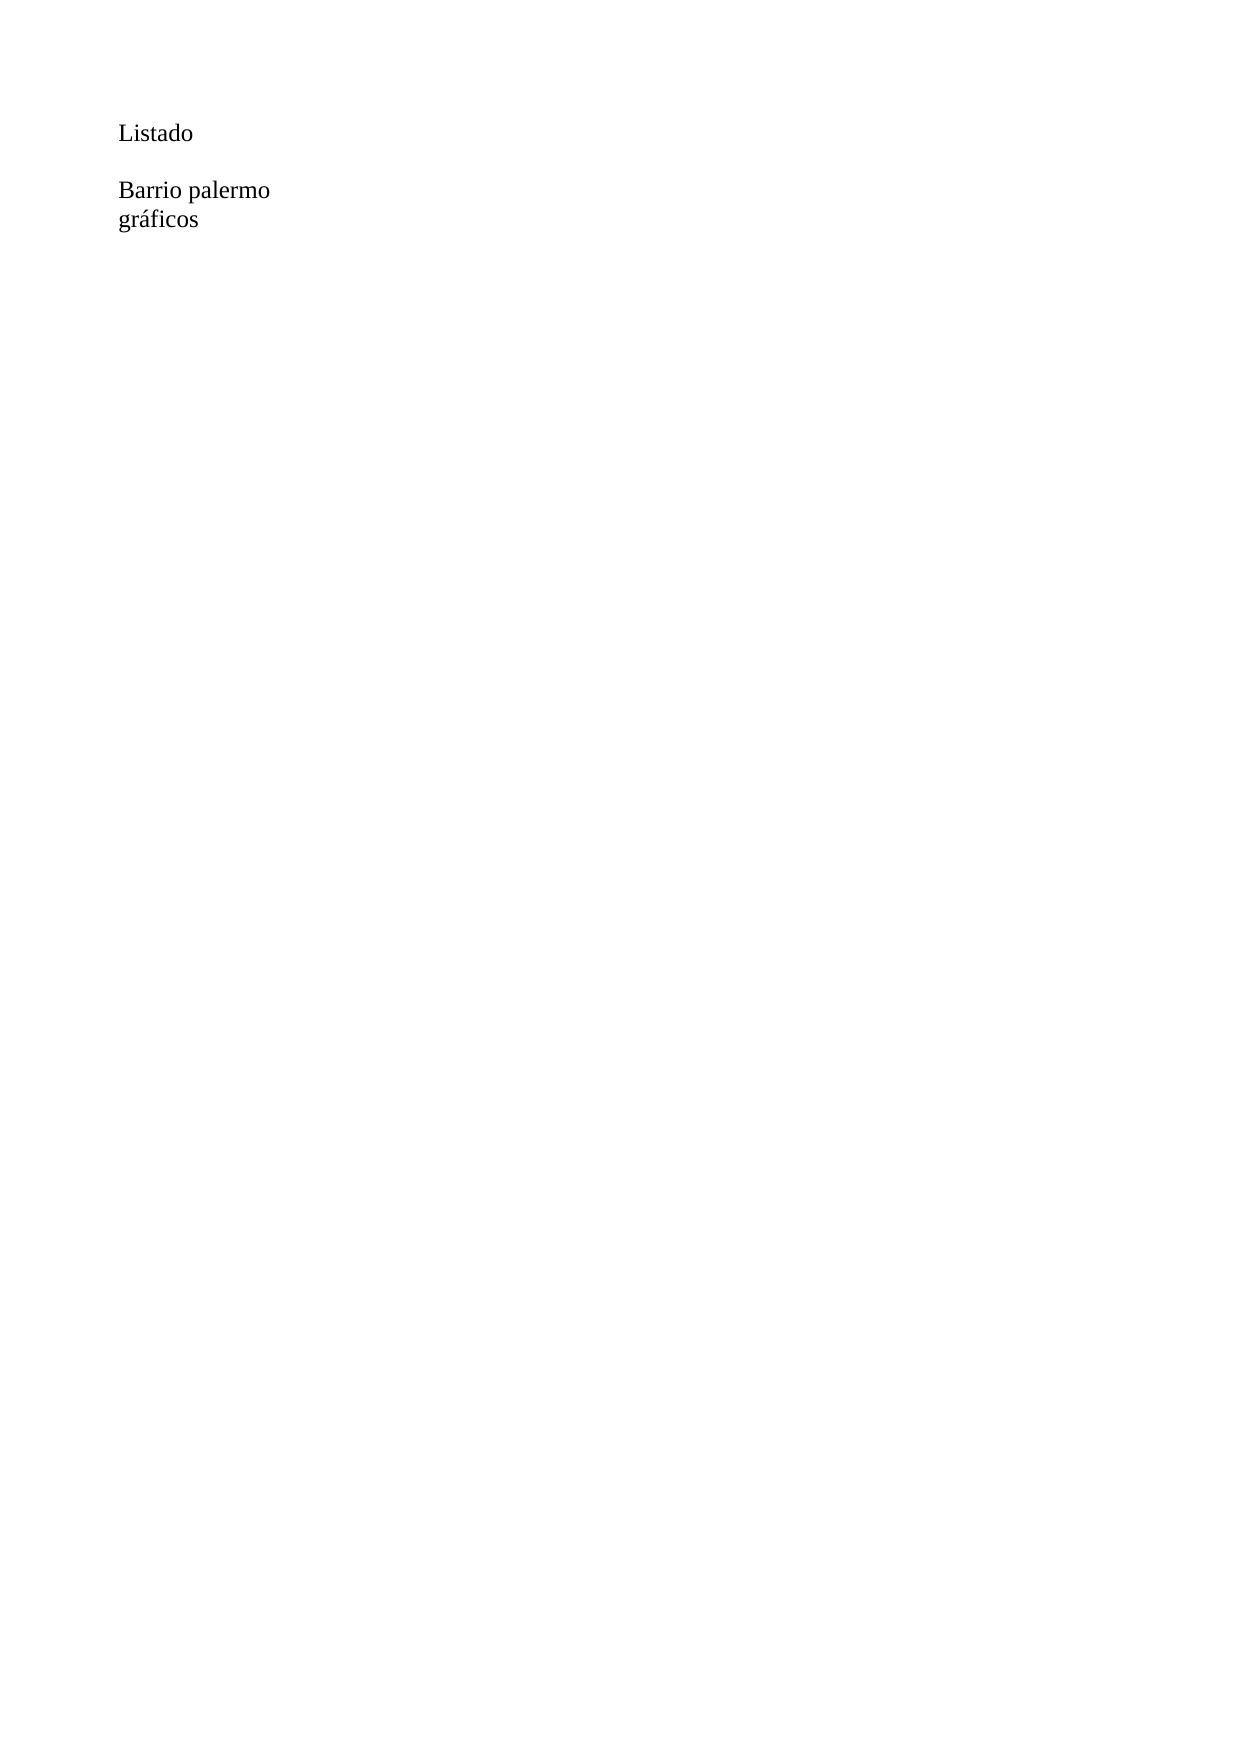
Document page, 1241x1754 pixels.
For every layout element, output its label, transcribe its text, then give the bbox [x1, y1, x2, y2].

text Listado [118, 118, 1122, 147]
text gráficos [118, 204, 1122, 233]
text Barrio palermo [118, 176, 1122, 204]
